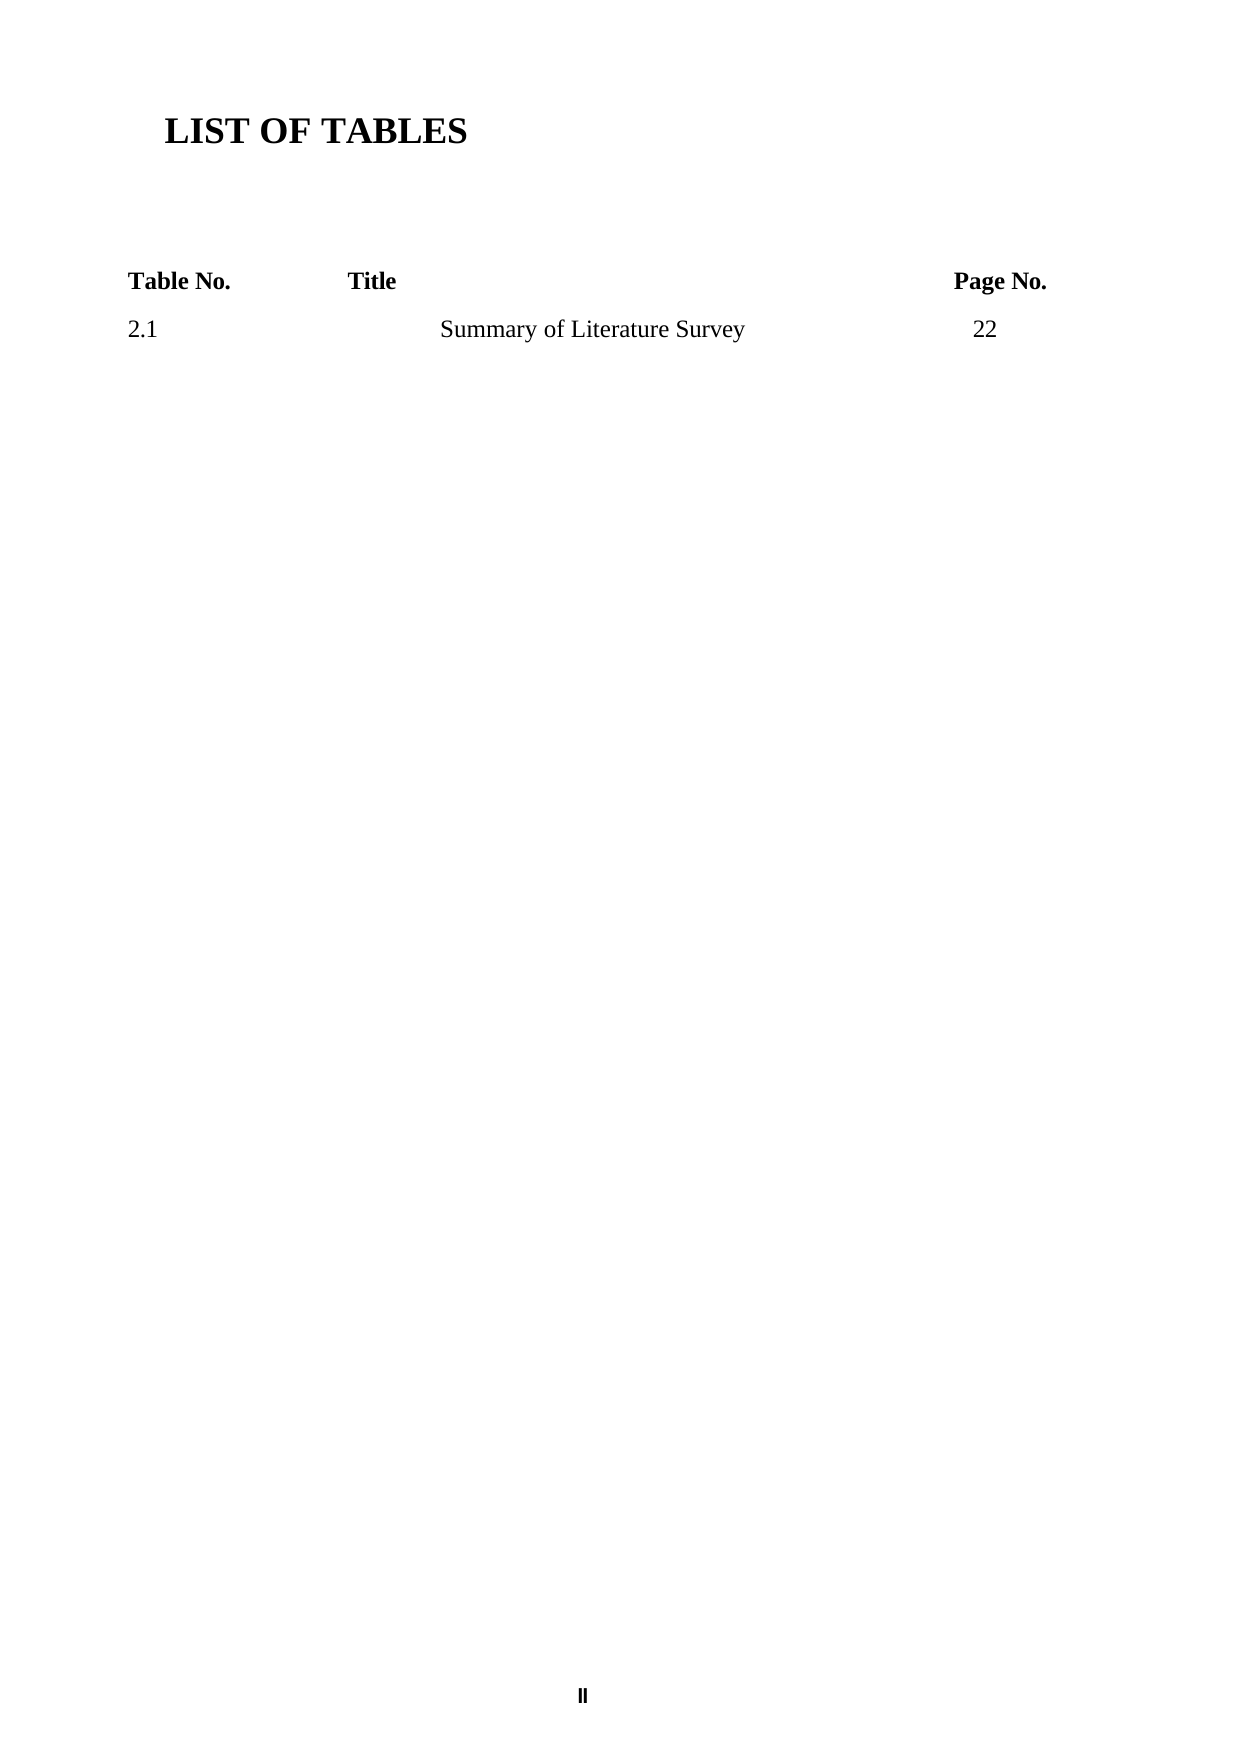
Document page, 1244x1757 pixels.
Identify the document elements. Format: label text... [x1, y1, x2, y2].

table_header Table No. [128, 266, 309, 309]
table_header Page No. [871, 266, 1051, 309]
table_cell 2.1 [128, 310, 309, 357]
table_cell Summary of Literature Survey [310, 310, 871, 357]
table_header Title [310, 266, 871, 309]
table_cell 22 [871, 310, 1051, 357]
subtitle LIST OF TABLES [164, 109, 1111, 152]
